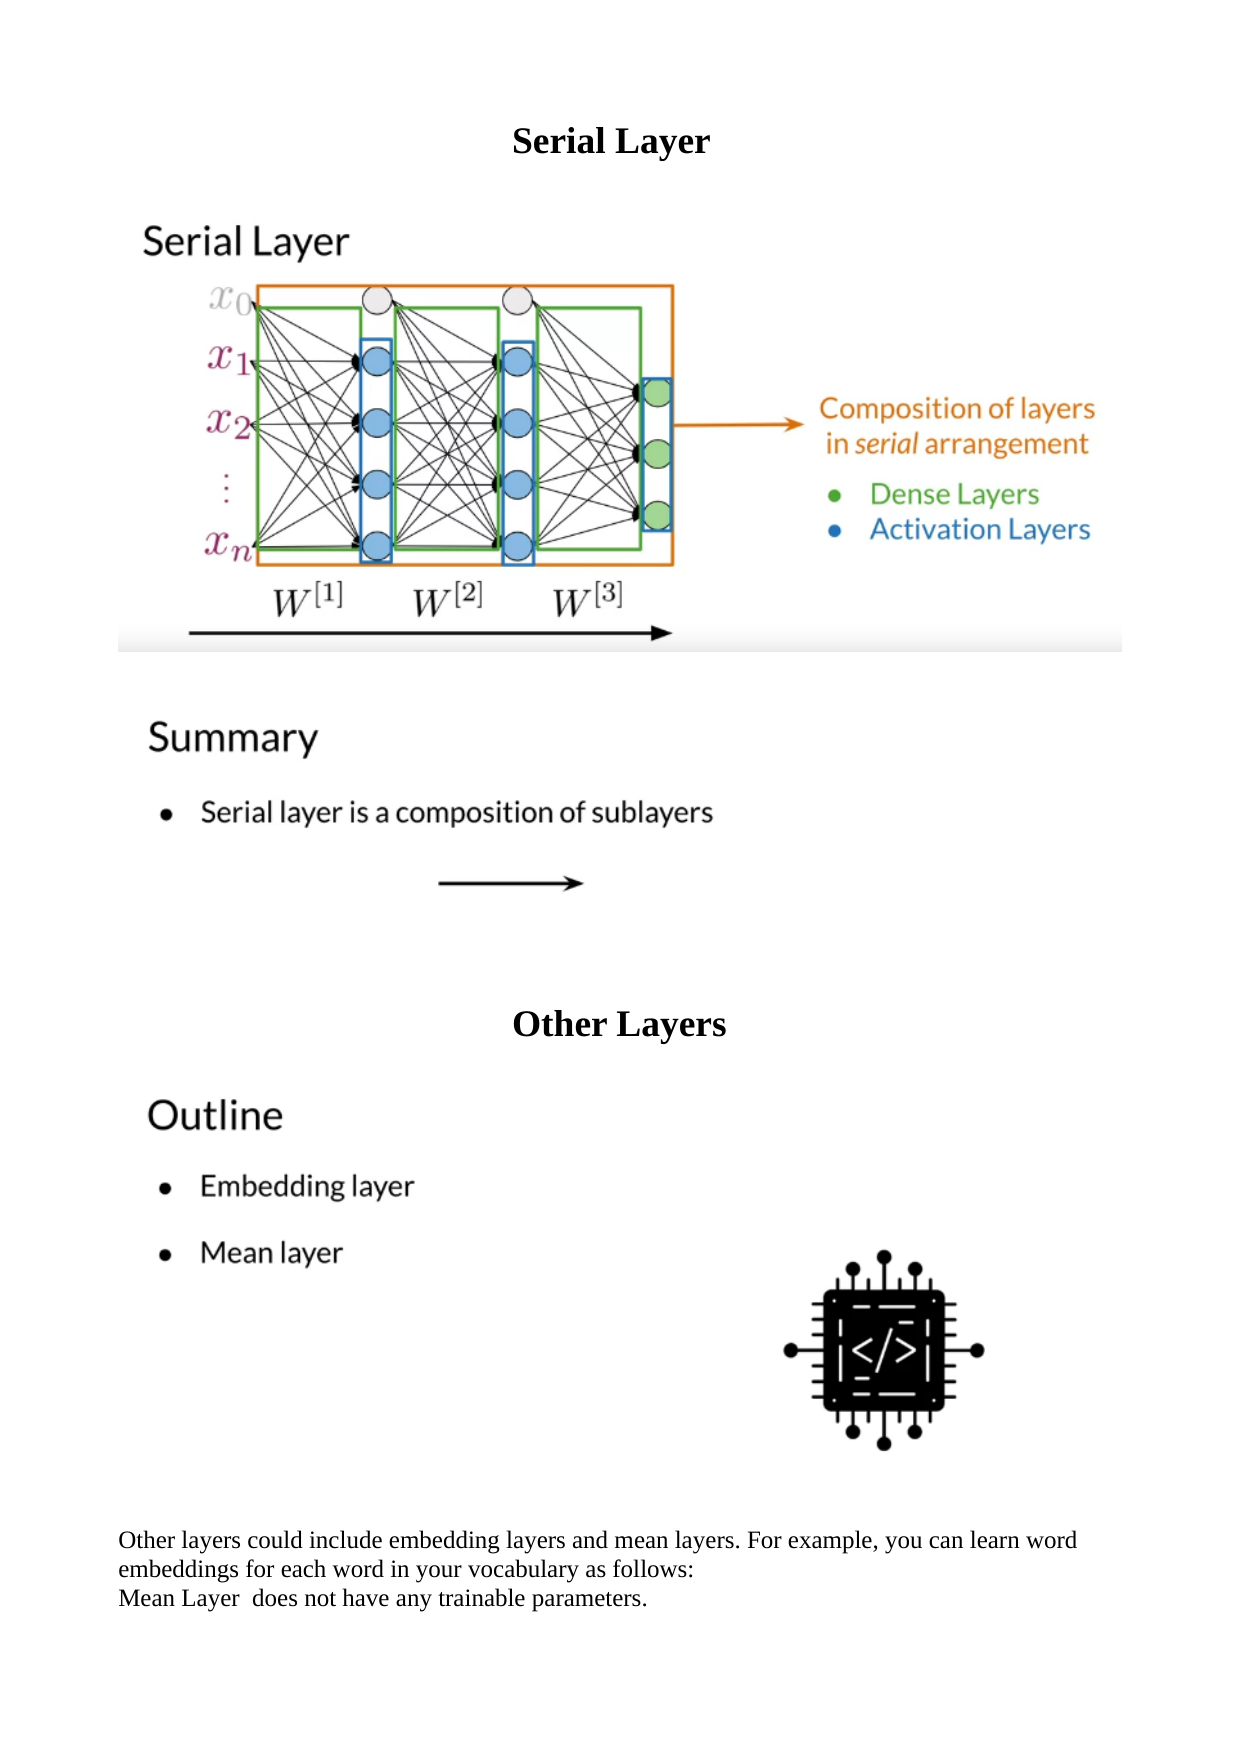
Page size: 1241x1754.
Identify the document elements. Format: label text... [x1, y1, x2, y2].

subtitle Serial Layer [118, 118, 1122, 161]
text Other layers could include embedding layers and mean layers. For example, you can learn word embeddings for each word in your vocabulary as follows: [118, 1525, 1122, 1583]
picture [118, 1085, 1123, 1468]
subtitle Other Layers [118, 1001, 1122, 1044]
picture [118, 708, 1123, 919]
text Mean Layer does not have any trainable parameters. [118, 1583, 1122, 1611]
picture [118, 216, 1123, 652]
